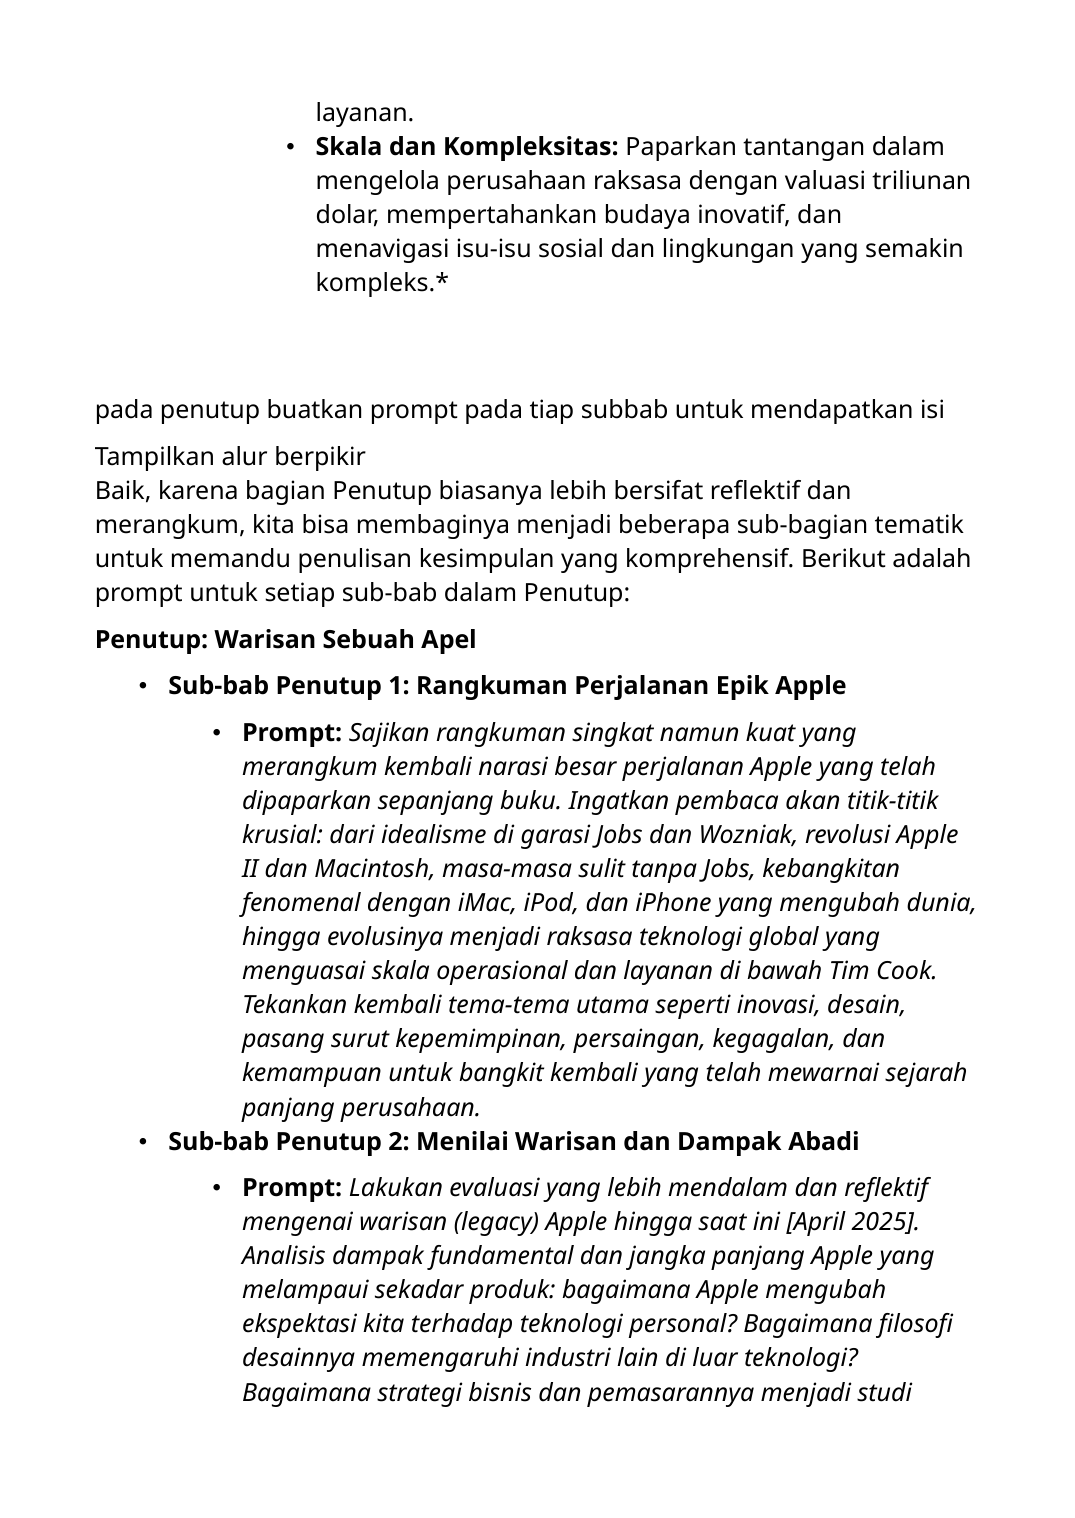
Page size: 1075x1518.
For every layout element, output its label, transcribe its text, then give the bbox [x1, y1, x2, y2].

list layanan. [286, 94, 980, 128]
text pada penutup buatkan prompt pada tiap subbab untuk mendapatkan isi [94, 392, 980, 426]
list Prompt: Sajikan rangkuman singkat namun kuat yang merangkum kembali narasi besar perjalanan Apple yang telah dipaparkan sepanjang buku. Ingatkan pembaca akan titik-titik krusial: dari idealisme di garasi Jobs dan Wozniak, revolusi Apple II dan Macintosh, masa-masa sulit tanpa Jobs, kebangkitan fenomenal dengan iMac, iPod, dan iPhone yang mengubah dunia, hingga evolusinya menjadi raksasa teknologi global yang menguasai skala operasional dan layanan di bawah Tim Cook. Tekankan kembali tema-tema utama seperti inovasi, desain, pasang surut kepemimpinan, persaingan, kegagalan, dan kemampuan untuk bangkit kembali yang telah mewarnai sejarah panjang perusahaan. [212, 714, 980, 1123]
list Prompt: Lakukan evaluasi yang lebih mendalam dan reflektif mengenai warisan (legacy) Apple hingga saat ini [April 2025]. Analisis dampak fundamental dan jangka panjang Apple yang melampaui sekadar produk: bagaimana Apple mengubah ekspektasi kita terhadap teknologi personal? Bagaimana filosofi desainnya memengaruhi industri lain di luar teknologi? Bagaimana strategi bisnis dan pemasarannya menjadi studi [212, 1170, 980, 1408]
text Penutup: Warisan Sebuah Apel [94, 621, 980, 655]
text Tampilkan alur berpikir [94, 438, 980, 473]
list Skala dan Kompleksitas: Paparkan tantangan dalam mengelola perusahaan raksasa dengan valuasi triliunan dolar, mempertahankan budaya inovatif, dan menavigasi isu-isu sosial dan lingkungan yang semakin kompleks.* [286, 128, 980, 299]
list Sub-bab Penutup 1: Rangkuman Perjalanan Epik Apple [139, 668, 980, 702]
list Sub-bab Penutup 2: Menilai Warisan dan Dampak Abadi [139, 1123, 980, 1157]
text Baik, karena bagian Penutup biasanya lebih bersifat reflektif dan merangkum, kita bisa membaginya menjadi beberapa sub-bagian tematik untuk memandu penulisan kesimpulan yang komprehensif. Berikut adalah prompt untuk setiap sub-bab dalam Penutup: [94, 473, 980, 609]
